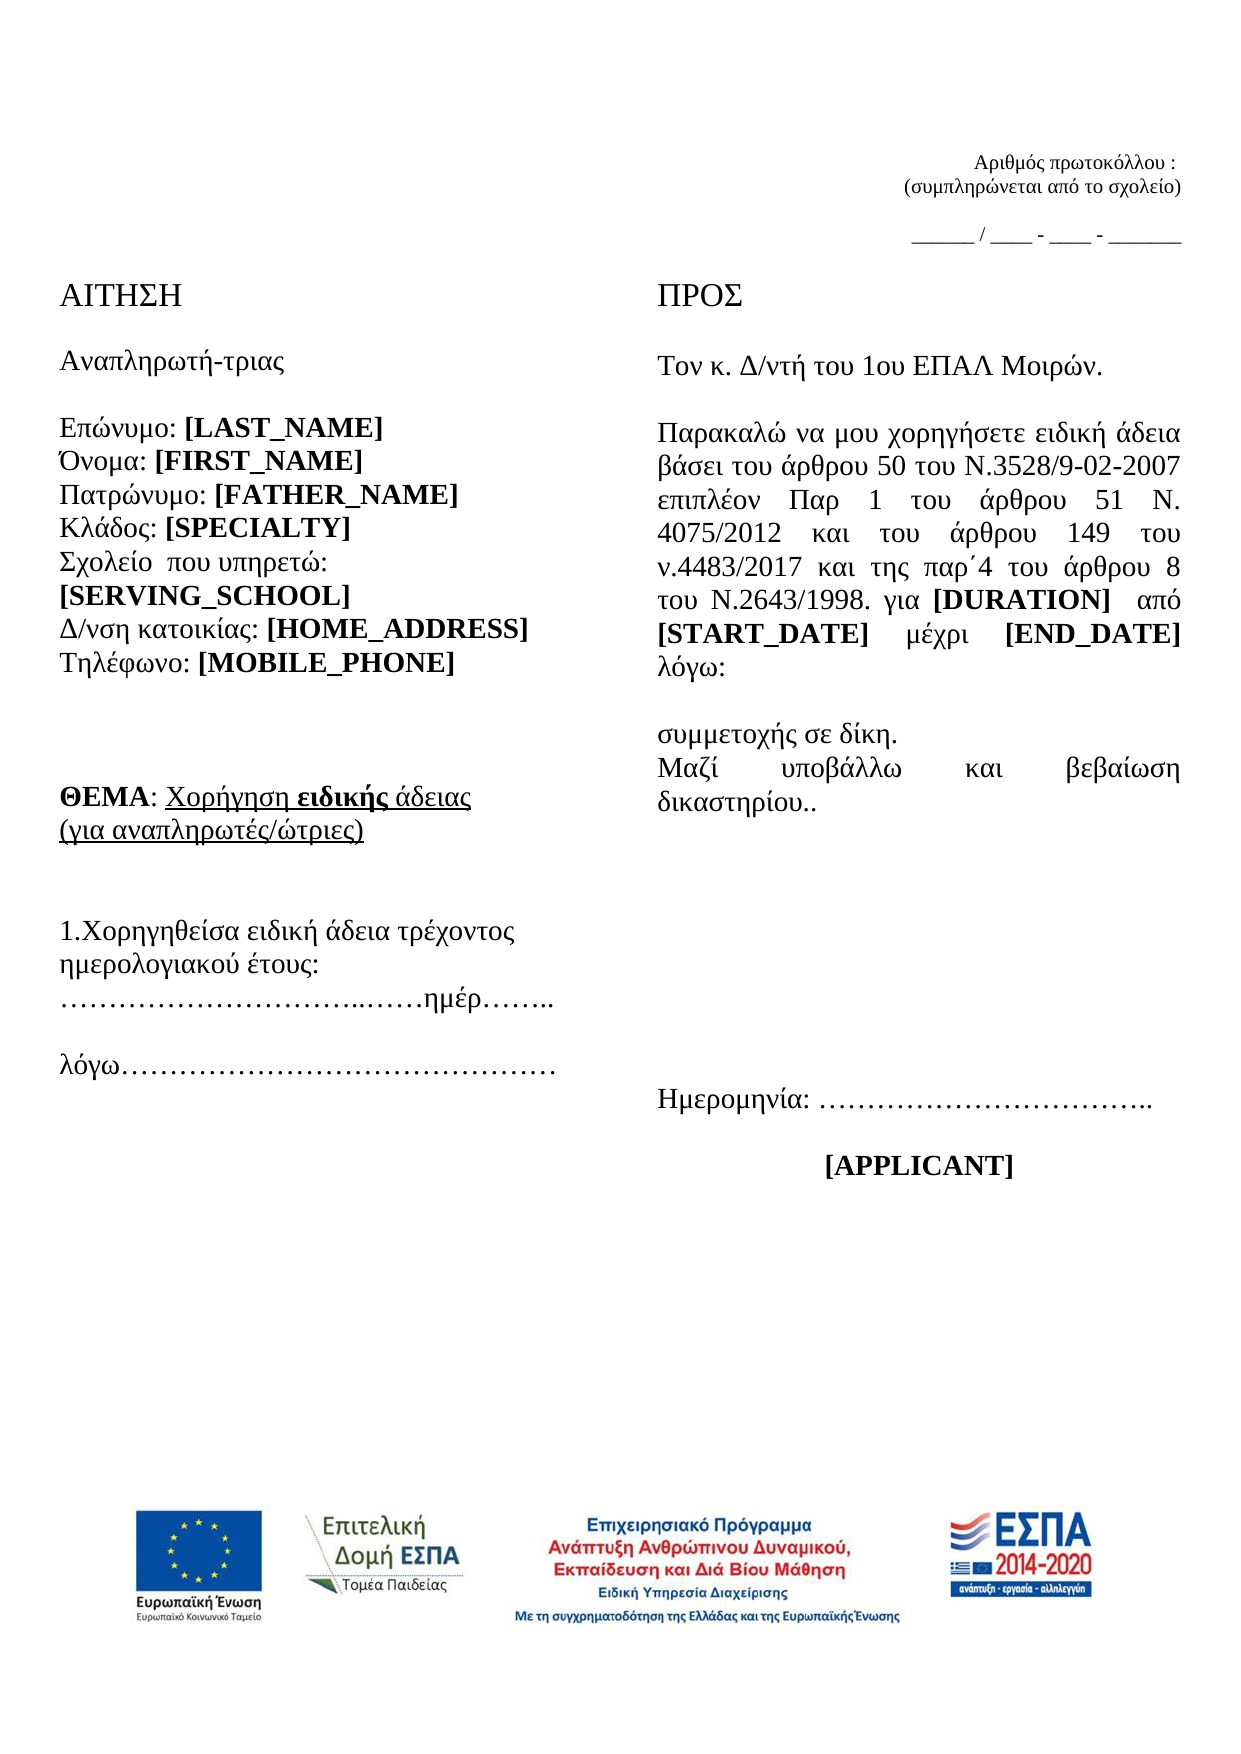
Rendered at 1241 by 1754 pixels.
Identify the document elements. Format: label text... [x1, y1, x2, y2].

text ΠΡΟΣ [657, 276, 1181, 314]
text [APPLICANT] [657, 1148, 1181, 1181]
picture [130, 1506, 1095, 1639]
text Σχολείο που υπηρετώ: [SERVING_SCHOOL] [59, 544, 583, 611]
text 1.Χορηγηθείσα ειδική άδεια τρέχοντος ημερολογιακού έτους: [59, 913, 583, 980]
text Τηλέφωνο: [MOBILE_PHONE] [59, 645, 583, 678]
text (για αναπληρωτές/ώτριες) [59, 812, 583, 846]
text Κλάδος: [SPECIALTY] [59, 511, 583, 544]
text Όνομα: [FIRST_NAME] [59, 443, 583, 477]
text Αναπληρωτή-τριας [59, 343, 583, 376]
text Πατρώνυμο: [FATHER_NAME] [59, 477, 583, 511]
text Παρακαλώ να μου χορηγήσετε ειδική άδεια βάσει του άρθρου 50 του Ν.3528/9-02-2007 επιπλέον Παρ 1 του άρθρου 51 Ν. 4075/2012 και του άρθρου 149 του ν.4483/2017 και της παρ΄4 του άρθρου 8 του Ν.2643/1998. για [DURATION] από [START_DATE] μέχρι [END_DATE] λόγω: [657, 415, 1181, 683]
text ΘΕΜΑ: Χορήγηση ειδικής άδειας [59, 779, 583, 812]
text Ημερομηνία: …………………………….. [657, 1081, 1181, 1114]
text συμμετοχής σε δίκη. [657, 717, 1181, 750]
text …………………………..……ημέρ…….. [59, 980, 583, 1014]
text Τον κ. Δ/ντή του 1ου ΕΠΑΛ Μοιρών. [657, 348, 1181, 381]
text Επώνυμο: [LAST_NAME] [59, 410, 583, 443]
text ΑΙΤΗΣΗ [59, 276, 583, 343]
text Μαζί υποβάλλω και βεβαίωση δικαστηρίου.. [657, 750, 1181, 817]
text λόγω……………………………………… [59, 1047, 583, 1081]
text Δ/νση κατοικίας: [HOME_ADDRESS] [59, 611, 583, 645]
